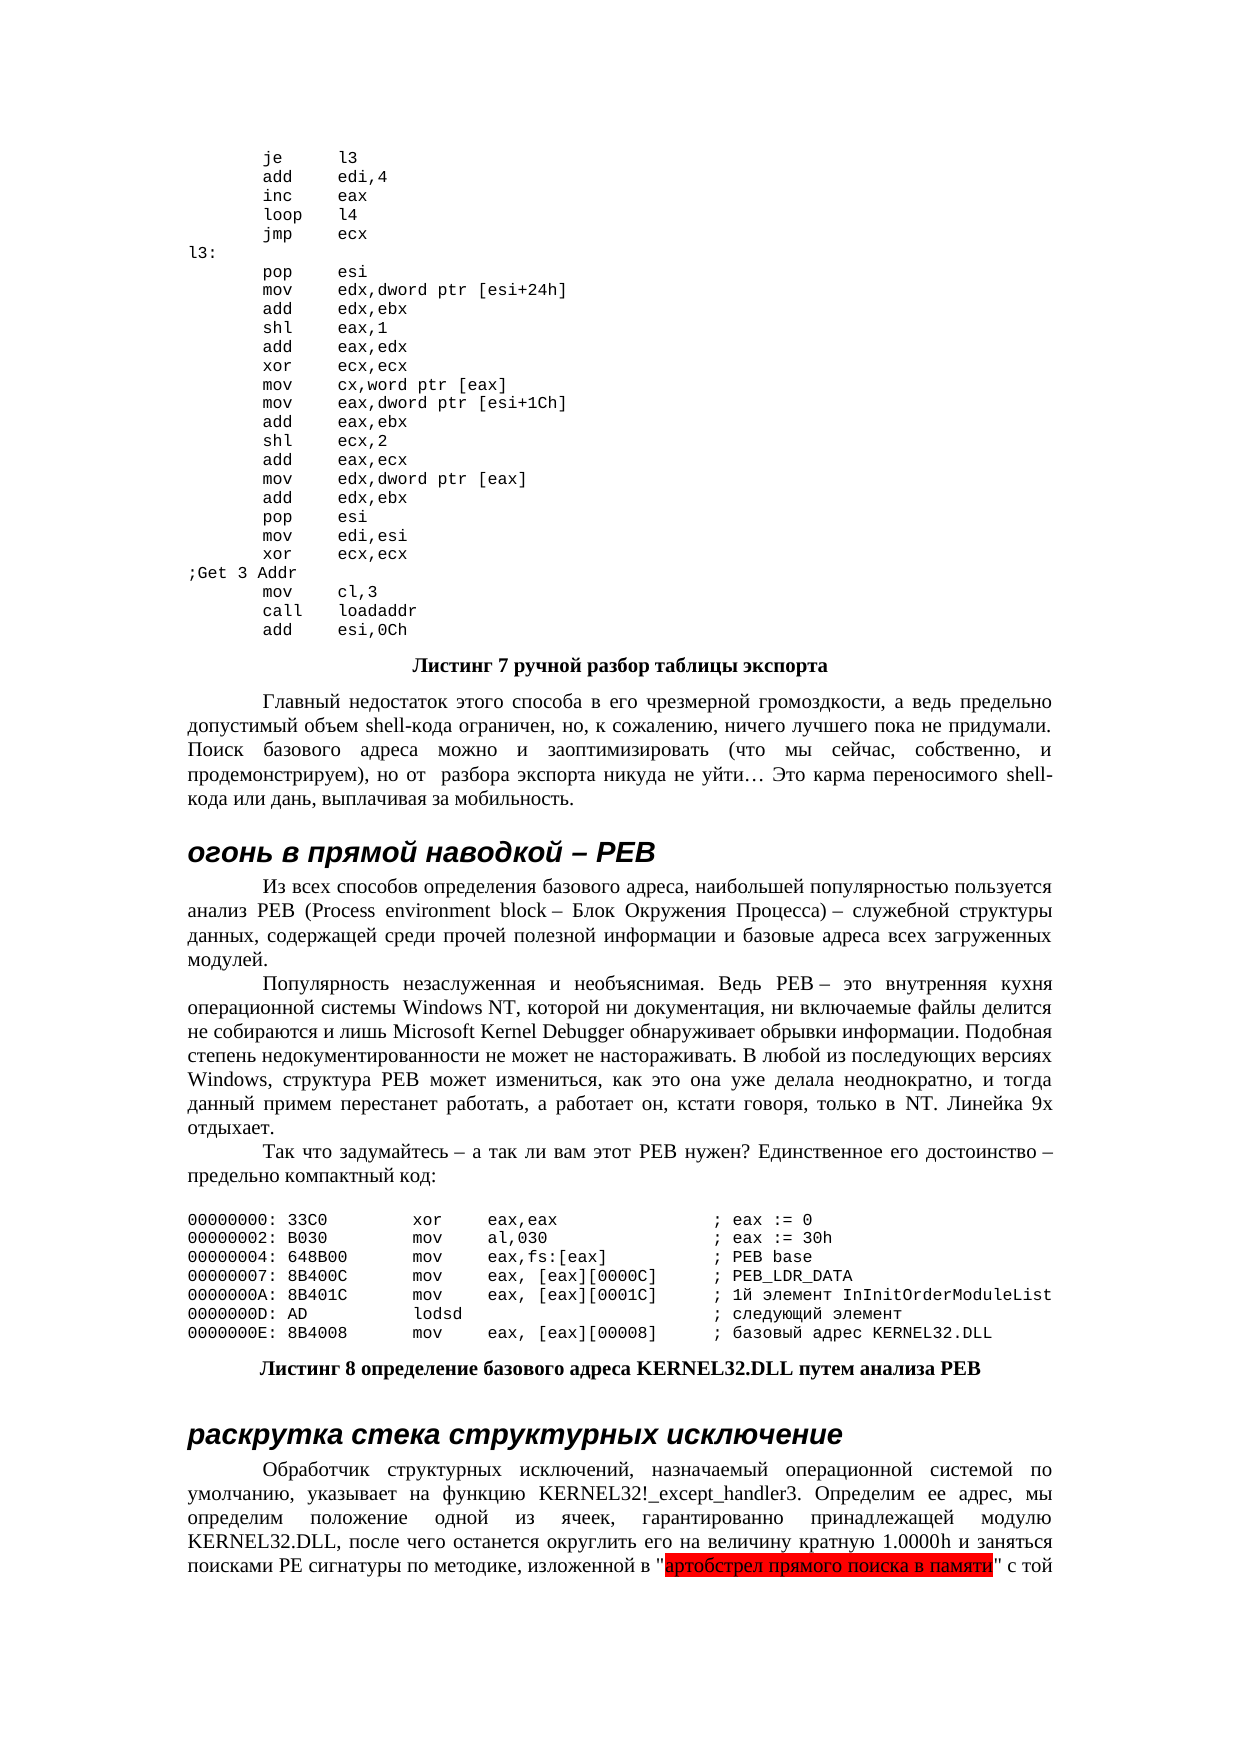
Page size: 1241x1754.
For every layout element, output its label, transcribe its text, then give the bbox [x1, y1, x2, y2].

text shl ecx,2 [187, 433, 1053, 452]
text add eax,ebx [187, 414, 1053, 433]
text add edi,4 [187, 169, 1053, 188]
text mov edi,esi [187, 527, 1053, 546]
text add eax,edx [187, 338, 1053, 357]
text inc eax [187, 188, 1053, 207]
text mov edx,dword ptr [eax] [187, 471, 1053, 489]
text Главный недостаток этого способа в его чрезмерной громоздкости, а ведь предельно допустимый объем shell-кода ограничен, но, к сожалению, ничего лучшего пока не придумали. Поиск базового адреса можно и заоптимизировать (что мы сейчас, собственно, и продемонстрируем), но от разбора экспорта никуда не уйти… Это карма переносимого shell-кода или дань, выплачивая за мобильность. [187, 689, 1053, 809]
text mov cl,3 [187, 584, 1053, 602]
subtitle огонь в прямой наводкой – PEB [187, 834, 1053, 868]
text shl eax,1 [187, 320, 1053, 338]
text add edx,ebx [187, 489, 1053, 508]
text 0000000E: 8B4008 mov eax, [eax][00008] ; базовый адрес KERNEL32.DLL [187, 1324, 1053, 1343]
text add esi,0Ch [187, 621, 1053, 640]
subtitle раскрутка стека структурных исключение [187, 1417, 1053, 1451]
text loop l4 [187, 207, 1053, 225]
text add edx,ebx [187, 301, 1053, 320]
text mov eax,dword ptr [esi+1Ch] [187, 395, 1053, 414]
text 00000004: 648B00 mov eax,fs:[eax] ; PEB base [187, 1249, 1053, 1268]
text Листинг 8 определение базового адреса KERNEL32.DLL путем анализа PEB [187, 1356, 1053, 1380]
text pop esi [187, 263, 1053, 282]
text xor ecx,ecx [187, 546, 1053, 565]
text pop esi [187, 508, 1053, 527]
text call loadaddr [187, 602, 1053, 621]
text mov cx,word ptr [eax] [187, 376, 1053, 395]
text 00000007: 8B400C mov eax, [eax][0000C] ; PEB_LDR_DATA [187, 1268, 1053, 1287]
text je l3 [187, 150, 1053, 169]
text l3: [187, 244, 1053, 263]
text add eax,ecx [187, 452, 1053, 471]
text 00000002: B030 mov al,030 ; eax := 30h [187, 1230, 1053, 1249]
text Так что задумайтесь – а так ли вам этот PEB нужен? Единственное его достоинство – предельно компактный код: [187, 1139, 1053, 1187]
text Листинг 7 ручной разбор таблицы экспорта [187, 653, 1053, 677]
text 00000000: 33C0 xor eax,eax ; eax := 0 [187, 1211, 1053, 1230]
text 0000000A: 8B401C mov eax, [eax][0001C] ; 1й элемент InInitOrderModuleList [187, 1287, 1053, 1306]
text jmp ecx [187, 225, 1053, 244]
text 0000000D: AD lodsd ; следующий элемент [187, 1306, 1053, 1324]
text Из всех способов определения базового адреса, наибольшей популярностью пользуется анализ PEB (Process environment block – Блок Окружения Процесса) – служебной структуры данных, содержащей среди прочей полезной информации и базовые адреса всех загруженных модулей. [187, 874, 1053, 971]
text Обработчик структурных исключений, назначаемый операционной системой по умолчанию, указывает на функцию KERNEL32!_except_handler3. Определим ее адрес, мы определим положение одной из ячеек, гарантированно принадлежащей модулю KERNEL32.DLL, после чего останется округлить его на величину кратную 1.0000h и заняться поисками PE сигнатуры по методике, изложенной в "артобстрел прямого поиска в памяти" с той [187, 1457, 1053, 1577]
text xor ecx,ecx [187, 357, 1053, 376]
text Популярность незаслуженная и необъяснимая. Ведь PEB – это внутренняя кухня операционной системы Windows NT, которой ни документация, ни включаемые файлы делится не собираются и лишь Microsoft Kernel Debugger обнаруживает обрывки информации. Подобная степень недокументированности не может не настораживать. В любой из последующих версиях Windows, структура PEB может измениться, как это она уже делала неоднократно, и тогда данный примем перестанет работать, а работает он, кстати говоря, только в NT. Линейка 9x отдыхает. [187, 971, 1053, 1139]
text ;Get 3 Addr [187, 565, 1053, 584]
text mov edx,dword ptr [esi+24h] [187, 282, 1053, 301]
